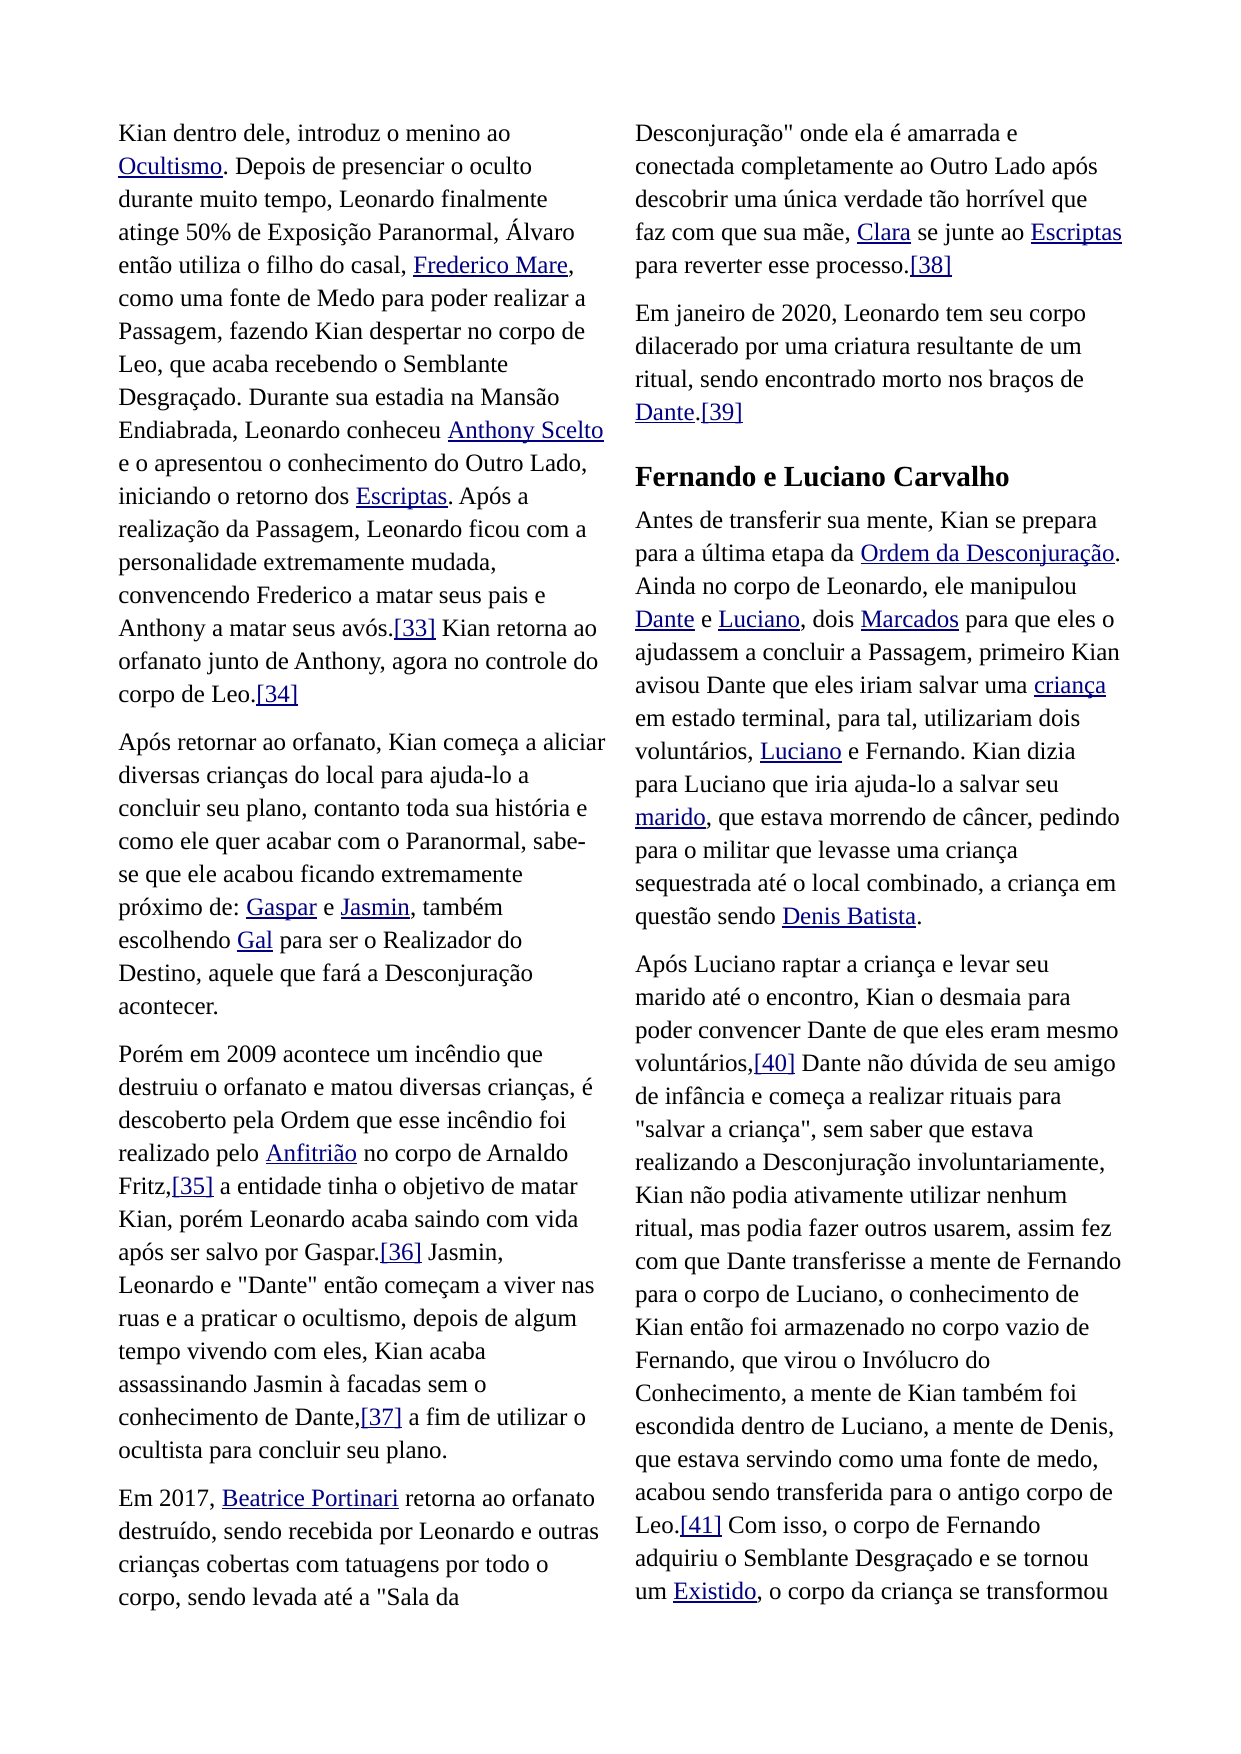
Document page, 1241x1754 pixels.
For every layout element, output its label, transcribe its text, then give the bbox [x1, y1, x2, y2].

text Após retornar ao orfanato, Kian começa a aliciar diversas crianças do local para ajuda-lo a concluir seu plano, contanto toda sua história e como ele quer acabar com o Paranormal, sabe-se que ele acabou ficando extremamente próximo de: Gaspar e Jasmin, também escolhendo Gal para ser o Realizador do Destino, aquele que fará a Desconjuração acontecer. [118, 727, 605, 1020]
text Kian dentro dele, introduz o menino ao Ocultismo. Depois de presenciar o oculto durante muito tempo, Leonardo finalmente atinge 50% de Exposição Paranormal, Álvaro então utiliza o filho do casal, Frederico Mare, como uma fonte de Medo para poder realizar a Passagem, fazendo Kian despertar no corpo de Leo, que acaba recebendo o Semblante Desgraçado. Durante sua estadia na Mansão Endiabrada, Leonardo conheceu Anthony Scelto e o apresentou o conhecimento do Outro Lado, iniciando o retorno dos Escriptas. Após a realização da Passagem, Leonardo ficou com a personalidade extremamente mudada, convencendo Frederico a matar seus pais e Anthony a matar seus avós.[33] Kian retorna ao orfanato junto de Anthony, agora no controle do corpo de Leo.[34] [118, 118, 605, 708]
text Porém em 2009 acontece um incêndio que destruiu o orfanato e matou diversas crianças, é descoberto pela Ordem que esse incêndio foi realizado pelo Anfitrião no corpo de Arnaldo Fritz,[35] a entidade tinha o objetivo de matar Kian, porém Leonardo acaba saindo com vida após ser salvo por Gaspar.[36] Jasmin, Leonardo e "Dante" então começam a viver nas ruas e a praticar o ocultismo, depois de algum tempo vivendo com eles, Kian acaba assassinando Jasmin à facadas sem o conhecimento de Dante,[37] a fim de utilizar o ocultista para concluir seu plano. [118, 1039, 605, 1464]
text Antes de transferir sua mente, Kian se prepara para a última etapa da Ordem da Desconjuração. Ainda no corpo de Leonardo, ele manipulou Dante e Luciano, dois Marcados para que eles o ajudassem a concluir a Passagem, primeiro Kian avisou Dante que eles iriam salvar uma criança em estado terminal, para tal, utilizariam dois voluntários, Luciano e Fernando. Kian dizia para Luciano que iria ajuda-lo a salvar seu marido, que estava morrendo de câncer, pedindo para o militar que levasse uma criança sequestrada até o local combinado, a criança em questão sendo Denis Batista. [635, 505, 1122, 930]
text Desconjuração" onde ela é amarrada e conectada completamente ao Outro Lado após descobrir uma única verdade tão horrível que faz com que sua mãe, Clara se junte ao Escriptas para reverter esse processo.[38] [635, 118, 1122, 279]
text Após Luciano raptar a criança e levar seu marido até o encontro, Kian o desmaia para poder convencer Dante de que eles eram mesmo voluntários,[40] Dante não dúvida de seu amigo de infância e começa a realizar rituais para "salvar a criança", sem saber que estava realizando a Desconjuração involuntariamente, Kian não podia ativamente utilizar nenhum ritual, mas podia fazer outros usarem, assim fez com que Dante transferisse a mente de Fernando para o corpo de Luciano, o conhecimento de Kian então foi armazenado no corpo vazio de Fernando, que virou o Invólucro do Conhecimento, a mente de Kian também foi escondida dentro de Luciano, a mente de Denis, que estava servindo como uma fonte de medo, acabou sendo transferida para o antigo corpo de Leo.[41] Com isso, o corpo de Fernando adquiriu o Semblante Desgraçado e se tornou um Existido, o corpo da criança se transformou [635, 949, 1122, 1605]
text Em janeiro de 2020, Leonardo tem seu corpo dilacerado por uma criatura resultante de um ritual, sendo encontrado morto nos braços de Dante.[39] [635, 298, 1122, 426]
text Em 2017, Beatrice Portinari retorna ao orfanato destruído, sendo recebida por Leonardo e outras crianças cobertas com tatuagens por todo o corpo, sendo levada até a "Sala da [118, 1483, 605, 1611]
subtitle Fernando e Luciano Carvalho [635, 459, 1122, 493]
